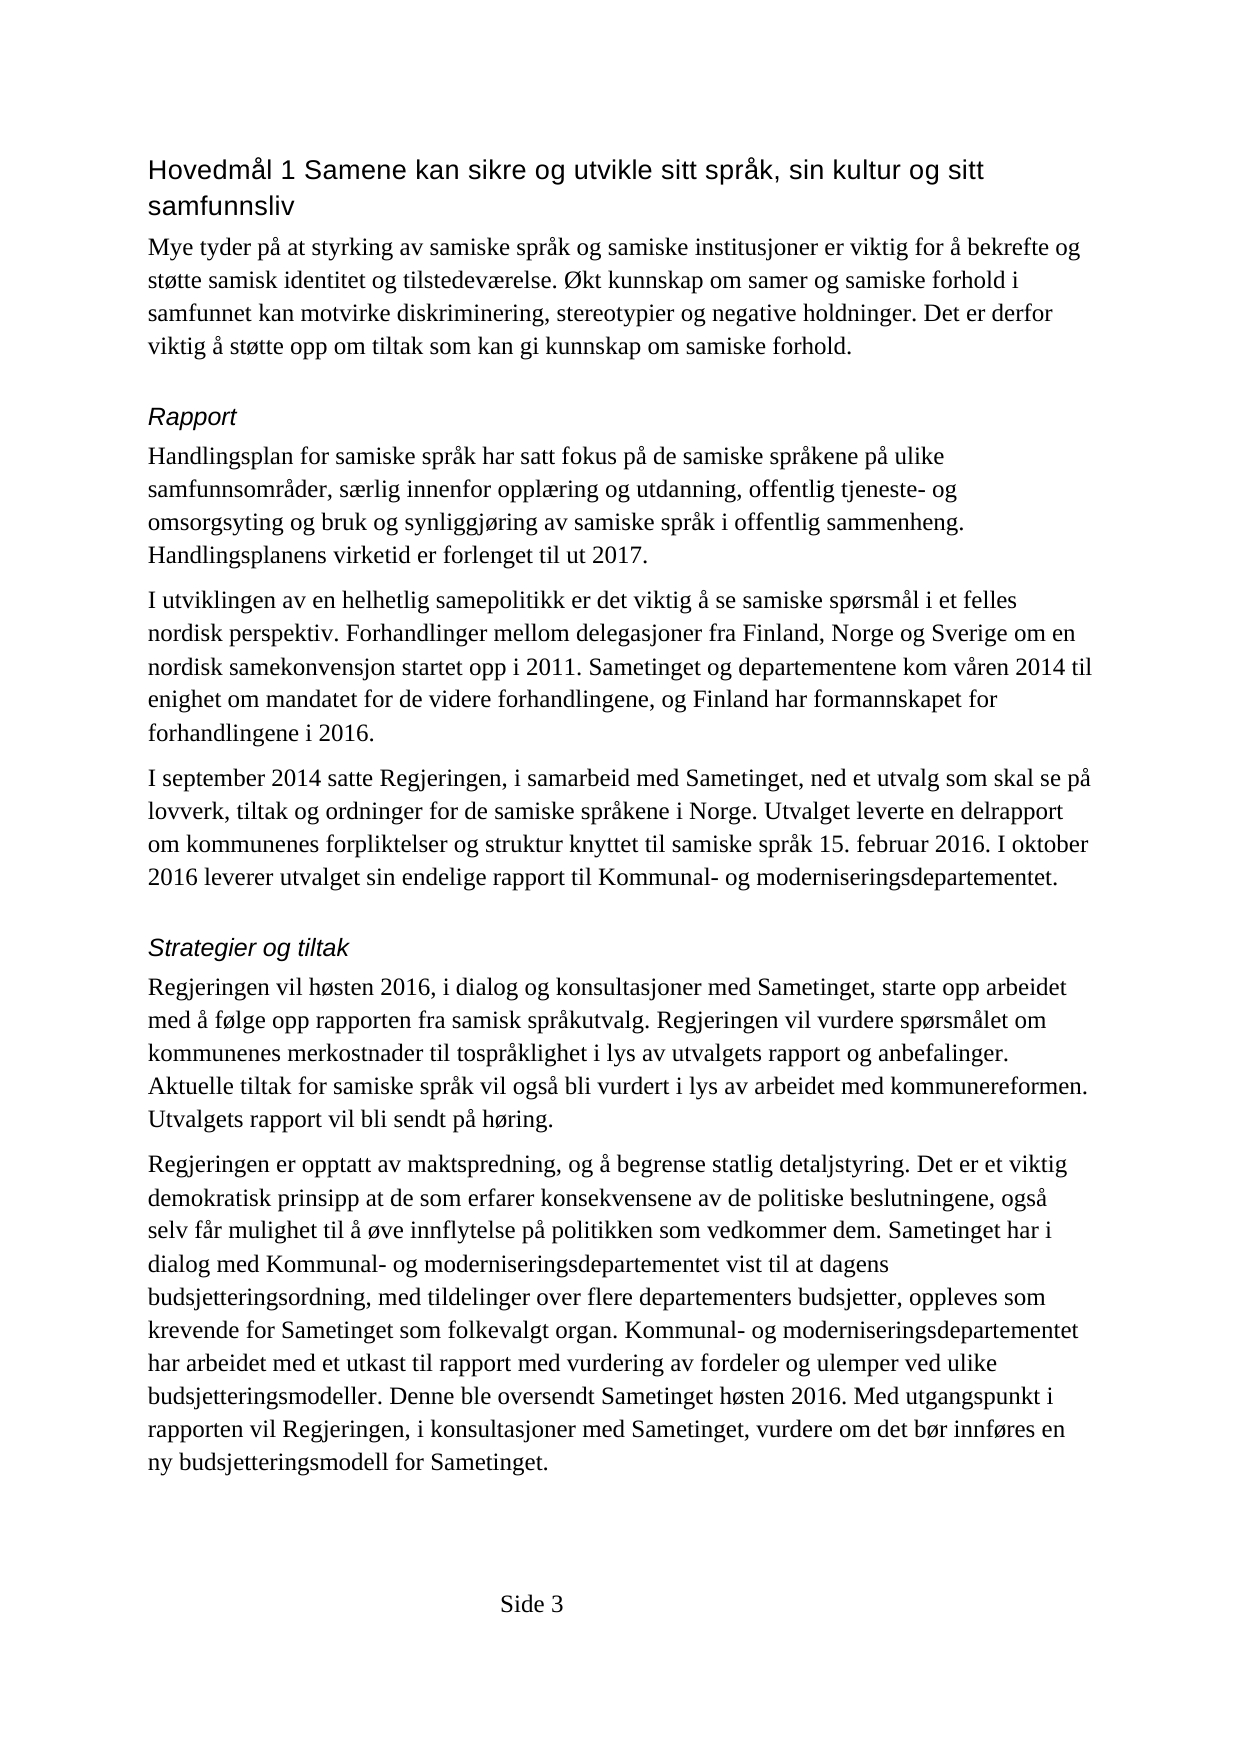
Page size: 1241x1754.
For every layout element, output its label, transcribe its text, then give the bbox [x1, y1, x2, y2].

text Mye tyder på at styrking av samiske språk og samiske institusjoner er viktig for å bekrefte og støtte samisk identitet og tilstedeværelse. Økt kunnskap om samer og samiske forhold i samfunnet kan motvirke diskriminering, stereotypier og negative holdninger. Det er derfor viktig å støtte opp om tiltak som kan gi kunnskap om samiske forhold. [148, 232, 1093, 360]
text I september 2014 satte Regjeringen, i samarbeid med Sametinget, ned et utvalg som skal se på lovverk, tiltak og ordninger for de samiske språkene i Norge. Utvalget leverte en delrapport om kommunenes forpliktelser og struktur knyttet til samiske språk 15. februar 2016. I oktober 2016 leverer utvalget sin endelige rapport til Kommunal- og moderniseringsdepartementet. [148, 763, 1093, 891]
text Hovedmål 1 Samene kan sikre og utvikle sitt språk, sin kultur og sitt samfunnsliv [148, 154, 1093, 221]
text Regjeringen er opptatt av maktspredning, og å begrense statlig detaljstyring. Det er et viktig demokratisk prinsipp at de som erfarer konsekvensene av de politiske beslutningene, også selv får mulighet til å øve innflytelse på politikken som vedkommer dem. Sametinget har i dialog med Kommunal- og moderniseringsdepartementet vist til at dagens budsjetteringsordning, med tildelinger over flere departementers budsjetter, oppleves som krevende for Sametinget som folkevalgt organ. Kommunal- og moderniseringsdepartementet har arbeidet med et utkast til rapport med vurdering av fordeler og ulemper ved ulike budsjetteringsmodeller. Denne ble oversendt Sametinget høsten 2016. Med utgangspunkt i rapporten vil Regjeringen, i konsultasjoner med Sametinget, vurdere om det bør innføres en ny budsjetteringsmodell for Sametinget. [148, 1149, 1093, 1476]
text Strategier og tiltak [148, 933, 1093, 961]
text Regjeringen vil høsten 2016, i dialog og konsultasjoner med Sametinget, starte opp arbeidet med å følge opp rapporten fra samisk språkutvalg. Regjeringen vil vurdere spørsmålet om kommunenes merkostnader til tospråklighet i lys av utvalgets rapport og anbefalinger. Aktuelle tiltak for samiske språk vil også bli vurdert i lys av arbeidet med kommunereformen. Utvalgets rapport vil bli sendt på høring. [148, 972, 1093, 1133]
text Rapport [148, 402, 1093, 430]
text Handlingsplan for samiske språk har satt fokus på de samiske språkene på ulike samfunnsområder, særlig innenfor opplæring og utdanning, offentlig tjeneste- og omsorgsyting og bruk og synliggjøring av samiske språk i offentlig sammenheng. Handlingsplanens virketid er forlenget til ut 2017. [148, 441, 1093, 569]
text I utviklingen av en helhetlig samepolitikk er det viktig å se samiske spørsmål i et felles nordisk perspektiv. Forhandlinger mellom delegasjoner fra Finland, Norge og Sverige om en nordisk samekonvensjon startet opp i 2011. Sametinget og departementene kom våren 2014 til enighet om mandatet for de videre forhandlingene, og Finland har formannskapet for forhandlingene i 2016. [148, 586, 1093, 746]
